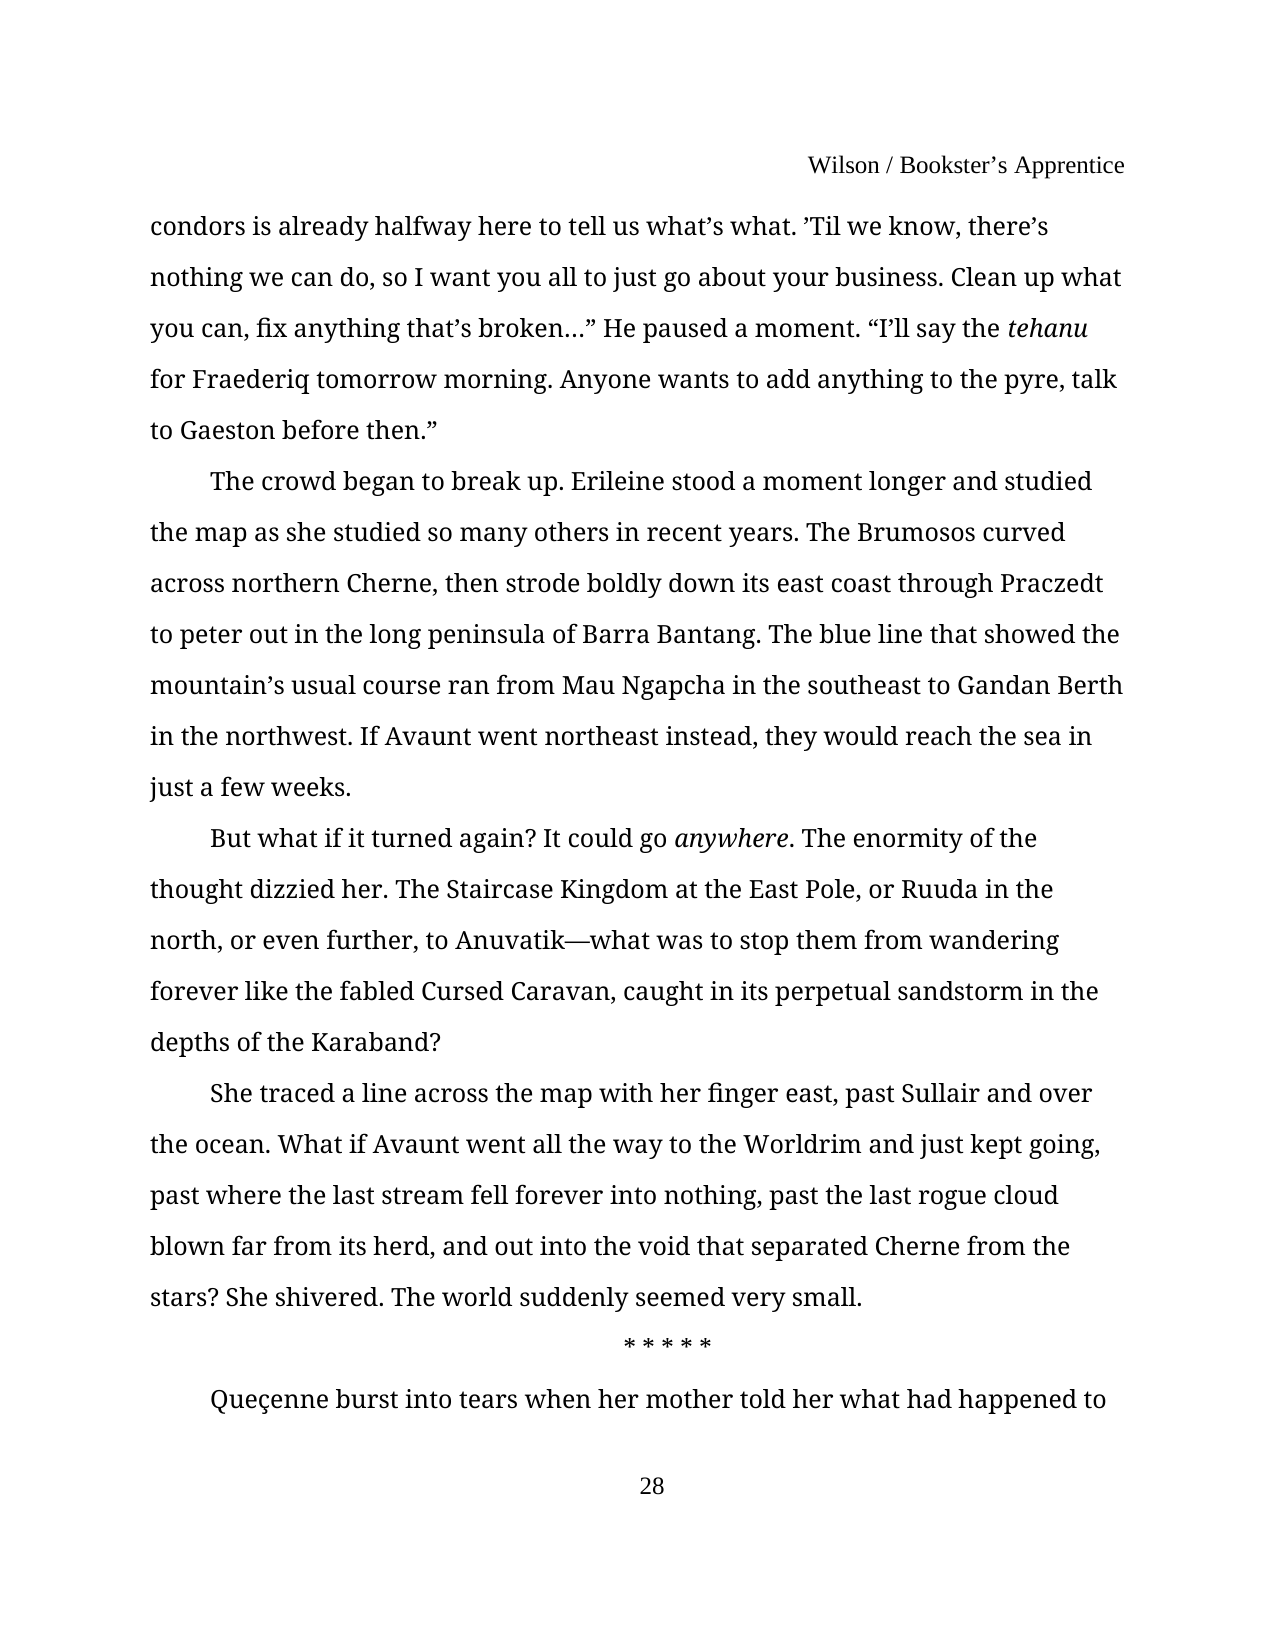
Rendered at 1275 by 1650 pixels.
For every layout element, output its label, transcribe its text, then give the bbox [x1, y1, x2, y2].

text The crowd began to break up. Erileine stood a moment longer and studied the map as she studied so many others in recent years. The Brumosos curved across northern Cherne, then strode boldly down its east coast through Praczedt to peter out in the long peninsula of Barra Bantang. The blue line that showed the mountain’s usual course ran from Mau Ngapcha in the southeast to Gandan Berth in the northwest. If Avaunt went northeast instead, they would reach the sea in just a few weeks. [150, 463, 1125, 804]
text She traced a line across the map with her finger east, past Sullair and over the ocean. What if Avaunt went all the way to the Worldrim and just kept going, past where the last stream fell forever into nothing, past the last rogue cloud blown far from its herd, and out into the void that separated Cherne from the stars? She shivered. The world suddenly seemed very small. [150, 1076, 1125, 1314]
text But what if it turned again? It could go anywhere. The enormity of the thought dizzied her. The Staircase Kingdom at the East Pole, or Ruuda in the north, or even further, to Anuvatik—what was to stop them from wandering forever like the fabled Cursed Caravan, caught in its perpetual sandstorm in the depths of the Karaband? [150, 821, 1125, 1059]
text Queçenne burst into tears when her mother told her what had happened to [150, 1382, 1125, 1416]
text * * * * * [150, 1331, 1125, 1365]
text condors is already halfway here to tell us what’s what. ’Til we know, there’s nothing we can do, so I want you all to just go about your business. Clean up what you can, fix anything that’s broken…” He paused a moment. “I’ll say the tehanu for Fraederiq tomorrow morning. Anyone wants to add anything to the pyre, talk to Gaeston before then.” [150, 208, 1125, 446]
